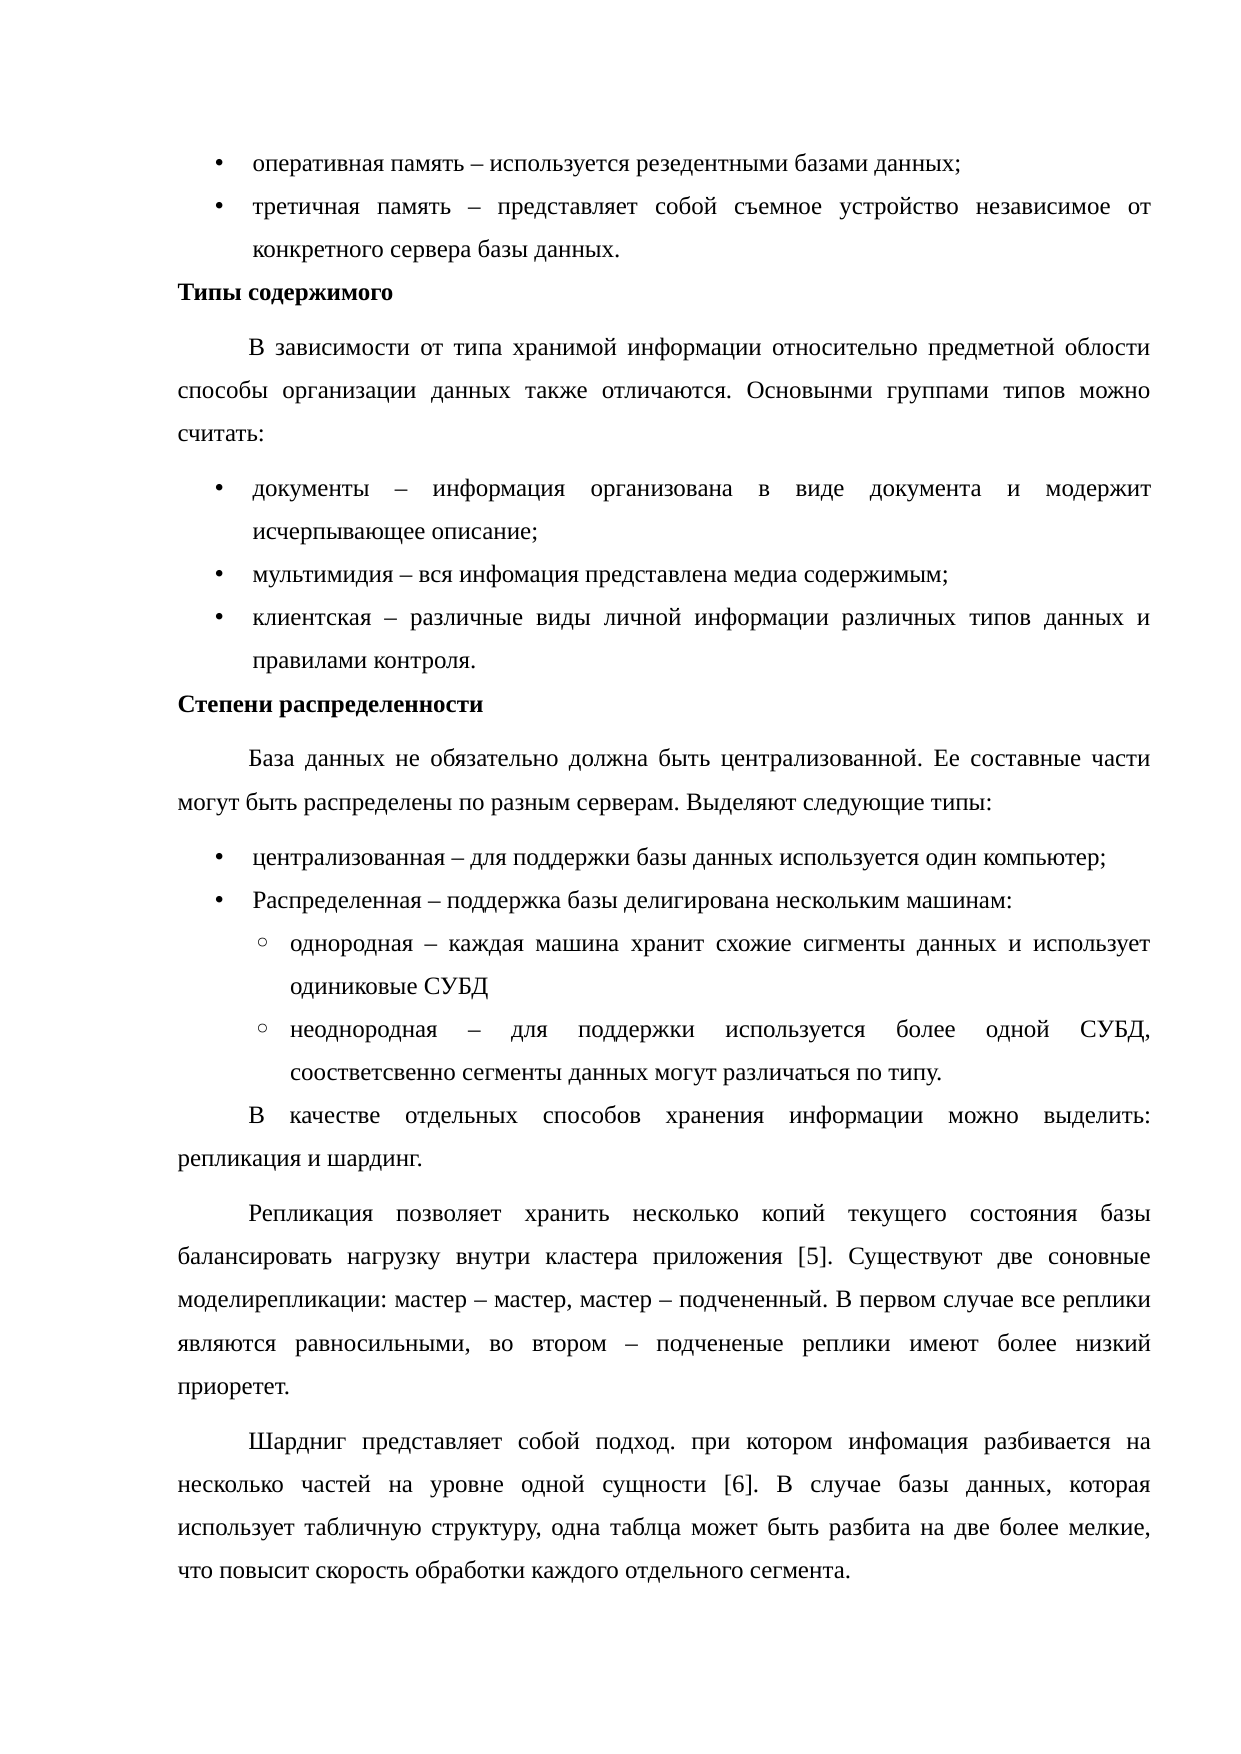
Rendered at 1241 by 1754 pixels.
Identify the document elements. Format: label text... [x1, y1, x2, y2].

list неоднородная – для поддержки используется более одной СУБД, соостветсвенно сегменты данных могут различаться по типу. [252, 1014, 1152, 1086]
text В качестве отдельных способов хранения информации можно выделить: репликация и шардинг. [177, 1100, 1152, 1172]
list оперативная память – используется резедентными базами данных; [215, 148, 1152, 176]
text Шардниг представляет собой подход. при котором инфомация разбивается на несколько частей на уровне одной сущности [6]. В случае базы данных, которая использует табличную структуру, одна таблца может быть разбита на две более мелкие, что повысит скорость обработки каждого отдельного сегмента. [177, 1426, 1152, 1584]
list мультимидия – вся инфомация представлена медиа содержимым; [215, 559, 1152, 588]
text Репликация позволяет хранить несколько копий текущего состояния базы балансировать нагрузку внутри кластера приложения [5]. Существуют две соновные моделирепликации: мастер – мастер, мастер – подчененный. В первом случае все реплики являются равносильными, во втором – подчененые реплики имеют более низкий приоретет. [177, 1198, 1152, 1399]
list Распределенная – поддержка базы делигирована нескольким машинам: [215, 885, 1152, 913]
list однородная – каждая машина хранит схожие сигменты данных и использует одиниковые СУБД [252, 928, 1152, 1000]
text В зависимости от типа хранимой информации относительно предметной облости способы организации данных также отличаются. Основынми группами типов можно считать: [177, 332, 1152, 447]
text Типы содержимого [177, 277, 1152, 306]
list третичная память – представляет собой съемное устройство независимое от конкретного сервера базы данных. [215, 191, 1152, 263]
list централизованная – для поддержки базы данных используется один компьютер; [215, 842, 1152, 870]
text База данных не обязательно должна быть централизованной. Ее составные части могут быть распределены по разным серверам. Выделяют следующие типы: [177, 743, 1152, 815]
text Степени распределенности [177, 689, 1152, 717]
list документы – информация организована в виде документа и модержит исчерпывающее описание; [215, 473, 1152, 545]
list клиентская – различные виды личной информации различных типов данных и правилами контроля. [215, 602, 1152, 674]
